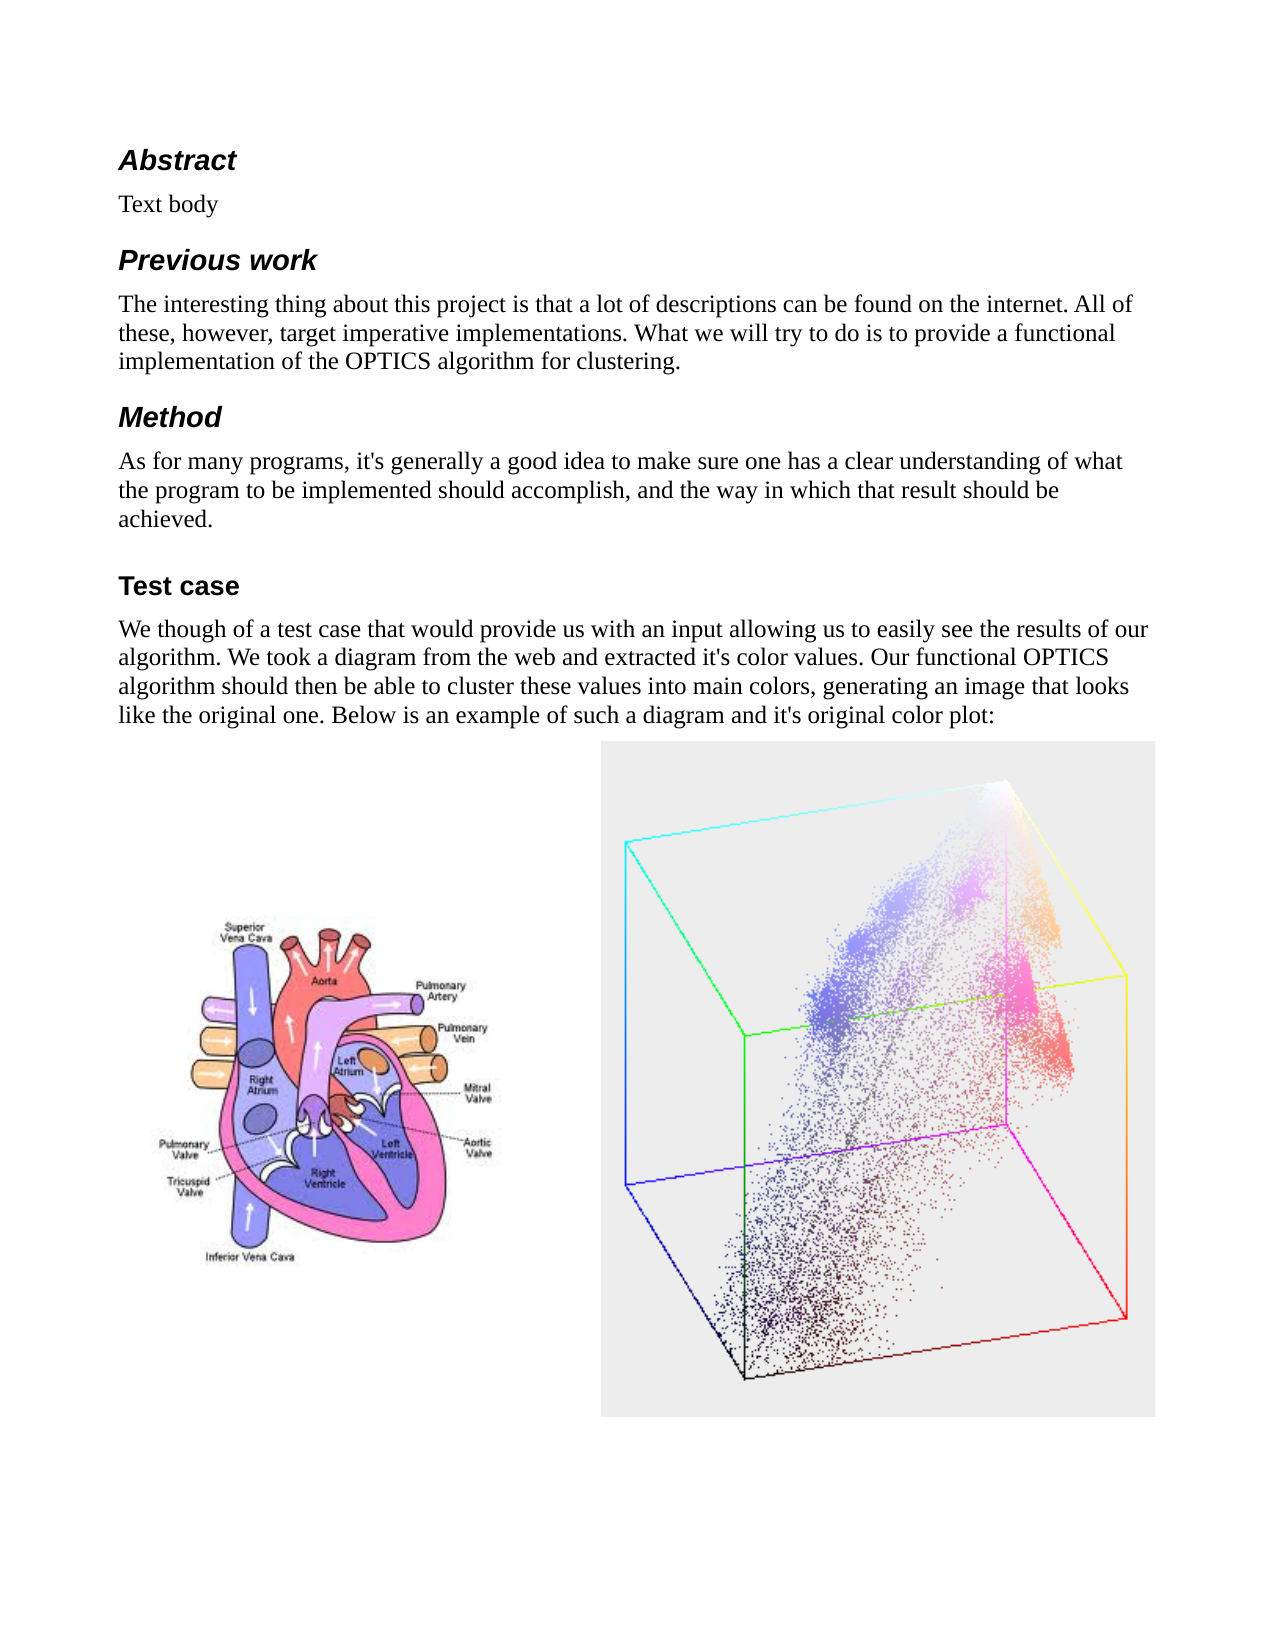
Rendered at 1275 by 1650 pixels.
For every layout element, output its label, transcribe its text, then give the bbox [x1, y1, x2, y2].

text Text body [118, 189, 1157, 218]
subtitle Test case [118, 570, 1157, 601]
text As for many programs, it's generally a good idea to make sure one has a clear understanding of what the program to be implemented should accomplish, and the way in which that result should be achieved. [118, 446, 1157, 532]
subtitle Abstract [118, 143, 1157, 177]
text We though of a test case that would provide us with an input allowing us to easily see the results of our algorithm. We took a diagram from the web and extracted it's color values. Our functional OPTICS algorithm should then be able to cluster these values into main colors, generating an image that looks like the original one. Below is an example of such a diagram and it's original color plot: [118, 614, 1157, 729]
text The interesting thing about this project is that a lot of descriptions can be found on the internet. All of these, however, target imperative implementations. What we will try to do is to provide a functional implementation of the OPTICS algorithm for clustering. [118, 289, 1157, 375]
picture [600, 741, 1156, 1417]
picture [150, 916, 503, 1268]
subtitle Previous work [118, 243, 1157, 276]
subtitle Method [118, 400, 1157, 434]
